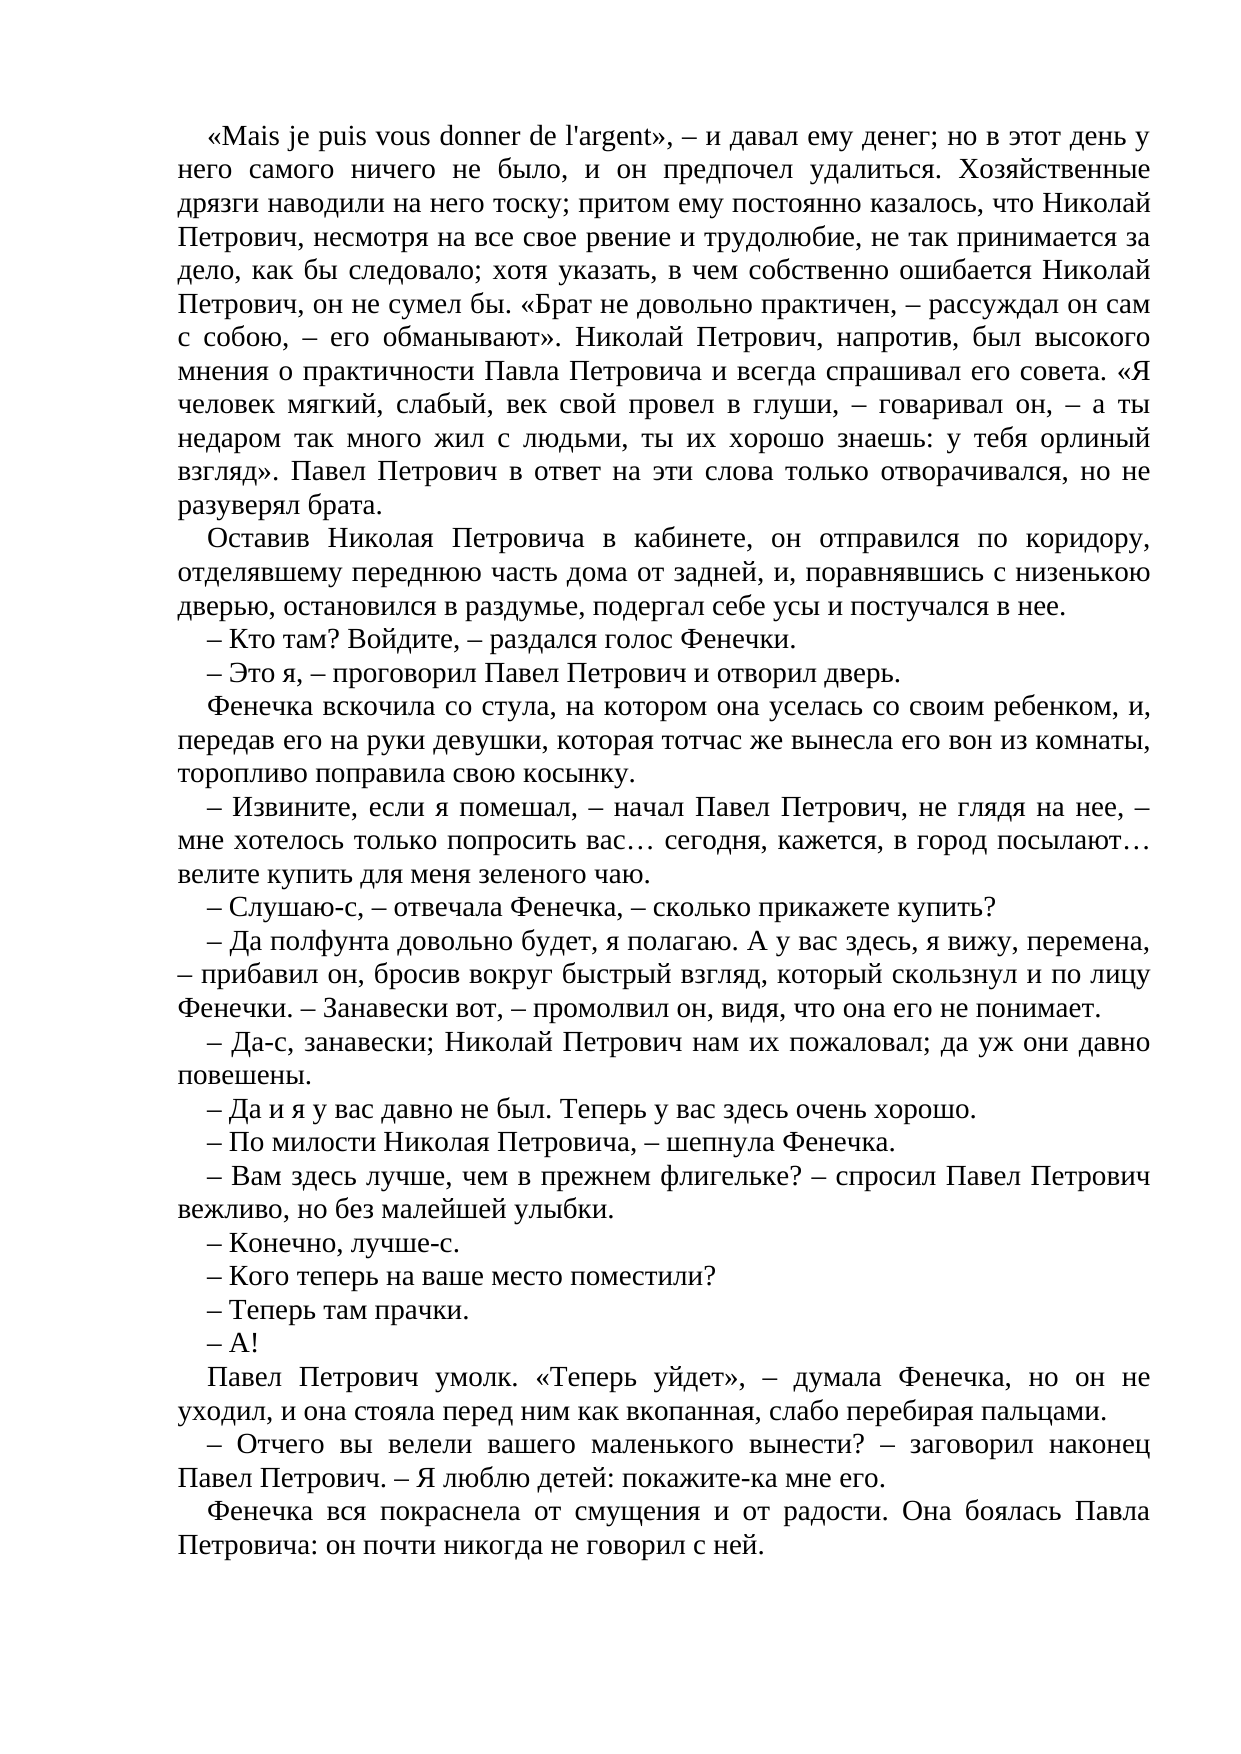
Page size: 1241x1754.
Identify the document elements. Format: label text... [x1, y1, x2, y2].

text – По милости Николая Петровича, – шепнула Фенечка. [177, 1124, 1152, 1158]
text Фенечка вся покраснела от смущения и от радости. Она боялась Павла Петровича: он почти никогда не говорил с ней. [177, 1493, 1152, 1560]
text Павел Петрович умолк. «Теперь уйдет», – думала Фенечка, но он не уходил, и она стояла перед ним как вкопанная, слабо перебирая пальцами. [177, 1359, 1152, 1426]
text – Да и я у вас давно не был. Теперь у вас здесь очень хорошо. [177, 1091, 1152, 1124]
text – Конечно, лучше-с. [177, 1225, 1152, 1258]
text – А! [177, 1326, 1152, 1359]
text Оставив Николая Петровича в кабинете, он отправился по коридору, отделявшему переднюю часть дома от задней, и, поравнявшись с низенькою дверью, остановился в раздумье, подергал себе усы и постучался в нее. [177, 521, 1152, 621]
text – Вам здесь лучше, чем в прежнем флигельке? – спросил Павел Петрович вежливо, но без малейшей улыбки. [177, 1158, 1152, 1225]
text Фенечка вскочила со стула, на котором она уселась со своим ребенком, и, передав его на руки девушки, которая тотчас же вынесла его вон из комнаты, торопливо поправила свою косынку. [177, 688, 1152, 789]
text – Кого теперь на ваше место поместили? [177, 1258, 1152, 1292]
text – Извините, если я помешал, – начал Павел Петрович, не глядя на нее, – мне хотелось только попросить вас… сегодня, кажется, в город посылают… велите купить для меня зеленого чаю. [177, 789, 1152, 889]
text – Теперь там прачки. [177, 1292, 1152, 1326]
text – Да полфунта довольно будет, я полагаю. А у вас здесь, я вижу, перемена, – прибавил он, бросив вокруг быстрый взгляд, который скользнул и по лицу Фенечки. – Занавески вот, – промолвил он, видя, что она его не понимает. [177, 923, 1152, 1024]
text – Слушаю-с, – отвечала Фенечка, – сколько прикажете купить? [177, 889, 1152, 923]
text – Отчего вы велели вашего маленького вынести? – заговорил наконец Павел Петрович. – Я люблю детей: покажите-ка мне его. [177, 1426, 1152, 1493]
text «Mais je puis vous donner de l'argent», – и давал ему денег; но в этот день у него самого ничего не было, и он предпочел удалиться. Хозяйственные дрязги наводили на него тоску; притом ему постоянно казалось, что Николай Петрович, несмотря на все свое рвение и трудолюбие, не так принимается за дело, как бы следовало; хотя указать, в чем собственно ошибается Николай Петрович, он не сумел бы. «Брат не довольно практичен, – рассуждал он сам с собою, – его обманывают». Николай Петрович, напротив, был высокого мнения о практичности Павла Петровича и всегда спрашивал его совета. «Я человек мягкий, слабый, век свой провел в глуши, – говаривал он, – а ты недаром так много жил с людьми, ты их хорошо знаешь: у тебя орлиный взгляд». Павел Петрович в ответ на эти слова только отворачивался, но не разуверял брата. [177, 118, 1152, 521]
text – Это я, – проговорил Павел Петрович и отворил дверь. [177, 655, 1152, 688]
text – Да-с, занавески; Николай Петрович нам их пожаловал; да уж они давно повешены. [177, 1024, 1152, 1091]
text – Кто там? Войдите, – раздался голос Фенечки. [177, 621, 1152, 655]
